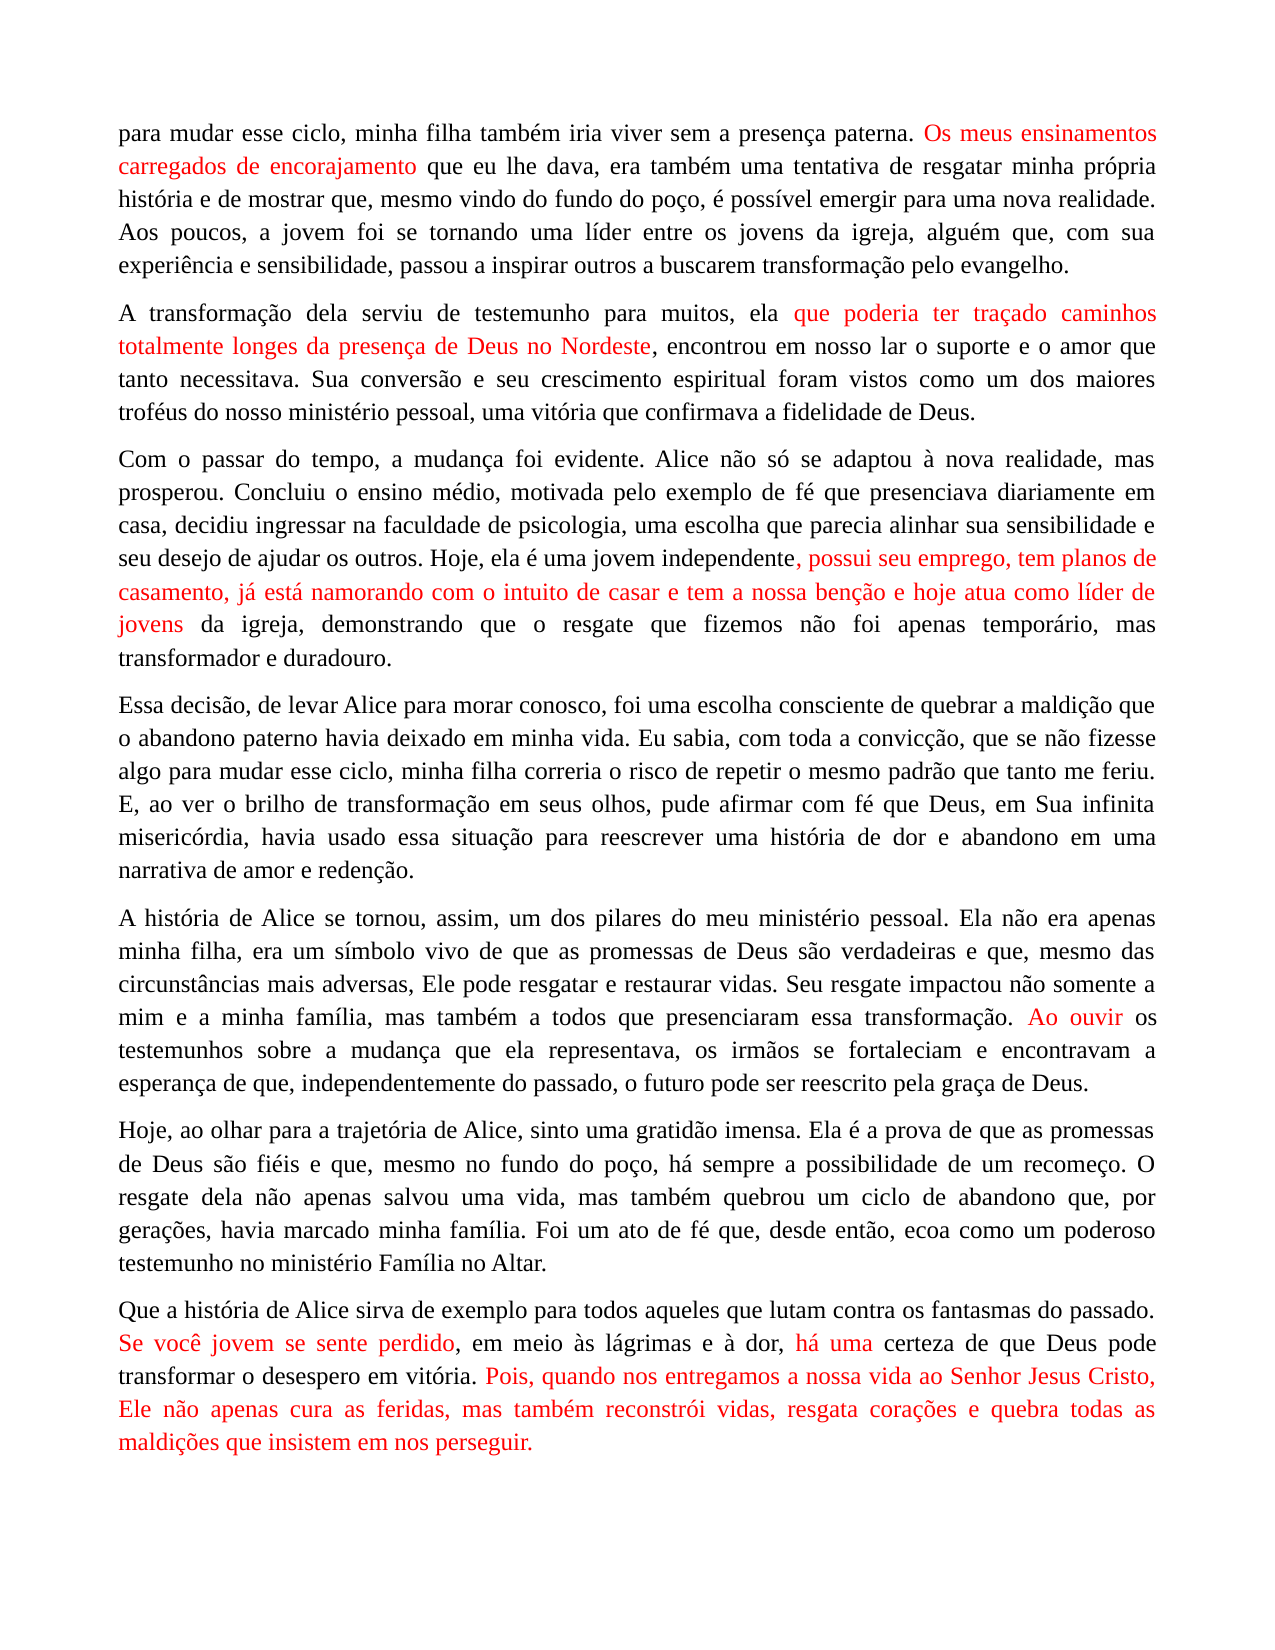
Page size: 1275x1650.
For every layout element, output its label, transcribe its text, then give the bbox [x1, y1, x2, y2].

text para mudar esse ciclo, minha filha também iria viver sem a presença paterna. Os meus ensinamentos carregados de encorajamento que eu lhe dava, era também uma tentativa de resgatar minha própria história e de mostrar que, mesmo vindo do fundo do poço, é possível emergir para uma nova realidade. Aos poucos, a jovem foi se tornando uma líder entre os jovens da igreja, alguém que, com sua experiência e sensibilidade, passou a inspirar outros a buscarem transformação pelo evangelho. [118, 118, 1157, 279]
text Essa decisão, de levar Alice para morar conosco, foi uma escolha consciente de quebrar a maldição que o abandono paterno havia deixado em minha vida. Eu sabia, com toda a convicção, que se não fizesse algo para mudar esse ciclo, minha filha correria o risco de repetir o mesmo padrão que tanto me feriu. E, ao ver o brilho de transformação em seus olhos, pude afirmar com fé que Deus, em Sua infinita misericórdia, havia usado essa situação para reescrever uma história de dor e abandono em uma narrativa de amor e redenção. [118, 690, 1157, 884]
text A história de Alice se tornou, assim, um dos pilares do meu ministério pessoal. Ela não era apenas minha filha, era um símbolo vivo de que as promessas de Deus são verdadeiras e que, mesmo das circunstâncias mais adversas, Ele pode resgatar e restaurar vidas. Seu resgate impactou não somente a mim e a minha família, mas também a todos que presenciaram essa transformação. Ao ouvir os testemunhos sobre a mudança que ela representava, os irmãos se fortaleciam e encontravam a esperança de que, independentemente do passado, o futuro pode ser reescrito pela graça de Deus. [118, 903, 1157, 1097]
text A transformação dela serviu de testemunho para muitos, ela que poderia ter traçado caminhos totalmente longes da presença de Deus no Nordeste, encontrou em nosso lar o suporte e o amor que tanto necessitava. Sua conversão e seu crescimento espiritual foram vistos como um dos maiores troféus do nosso ministério pessoal, uma vitória que confirmava a fidelidade de Deus. [118, 298, 1157, 426]
text Que a história de Alice sirva de exemplo para todos aqueles que lutam contra os fantasmas do passado. Se você jovem se sente perdido, em meio às lágrimas e à dor, há uma certeza de que Deus pode transformar o desespero em vitória. Pois, quando nos entregamos a nossa vida ao Senhor Jesus Cristo, Ele não apenas cura as feridas, mas também reconstrói vidas, resgata corações e quebra todas as maldições que insistem em nos perseguir. [118, 1295, 1157, 1456]
text Hoje, ao olhar para a trajetória de Alice, sinto uma gratidão imensa. Ela é a prova de que as promessas de Deus são fiéis e que, mesmo no fundo do poço, há sempre a possibilidade de um recomeço. O resgate dela não apenas salvou uma vida, mas também quebrou um ciclo de abandono que, por gerações, havia marcado minha família. Foi um ato de fé que, desde então, ecoa como um poderoso testemunho no ministério Família no Altar. [118, 1116, 1157, 1276]
text Com o passar do tempo, a mudança foi evidente. Alice não só se adaptou à nova realidade, mas prosperou. Concluiu o ensino médio, motivada pelo exemplo de fé que presenciava diariamente em casa, decidiu ingressar na faculdade de psicologia, uma escolha que parecia alinhar sua sensibilidade e seu desejo de ajudar os outros. Hoje, ela é uma jovem independente, possui seu emprego, tem planos de casamento, já está namorando com o intuito de casar e tem a nossa benção e hoje atua como líder de jovens da igreja, demonstrando que o resgate que fizemos não foi apenas temporário, mas transformador e duradouro. [118, 444, 1157, 671]
